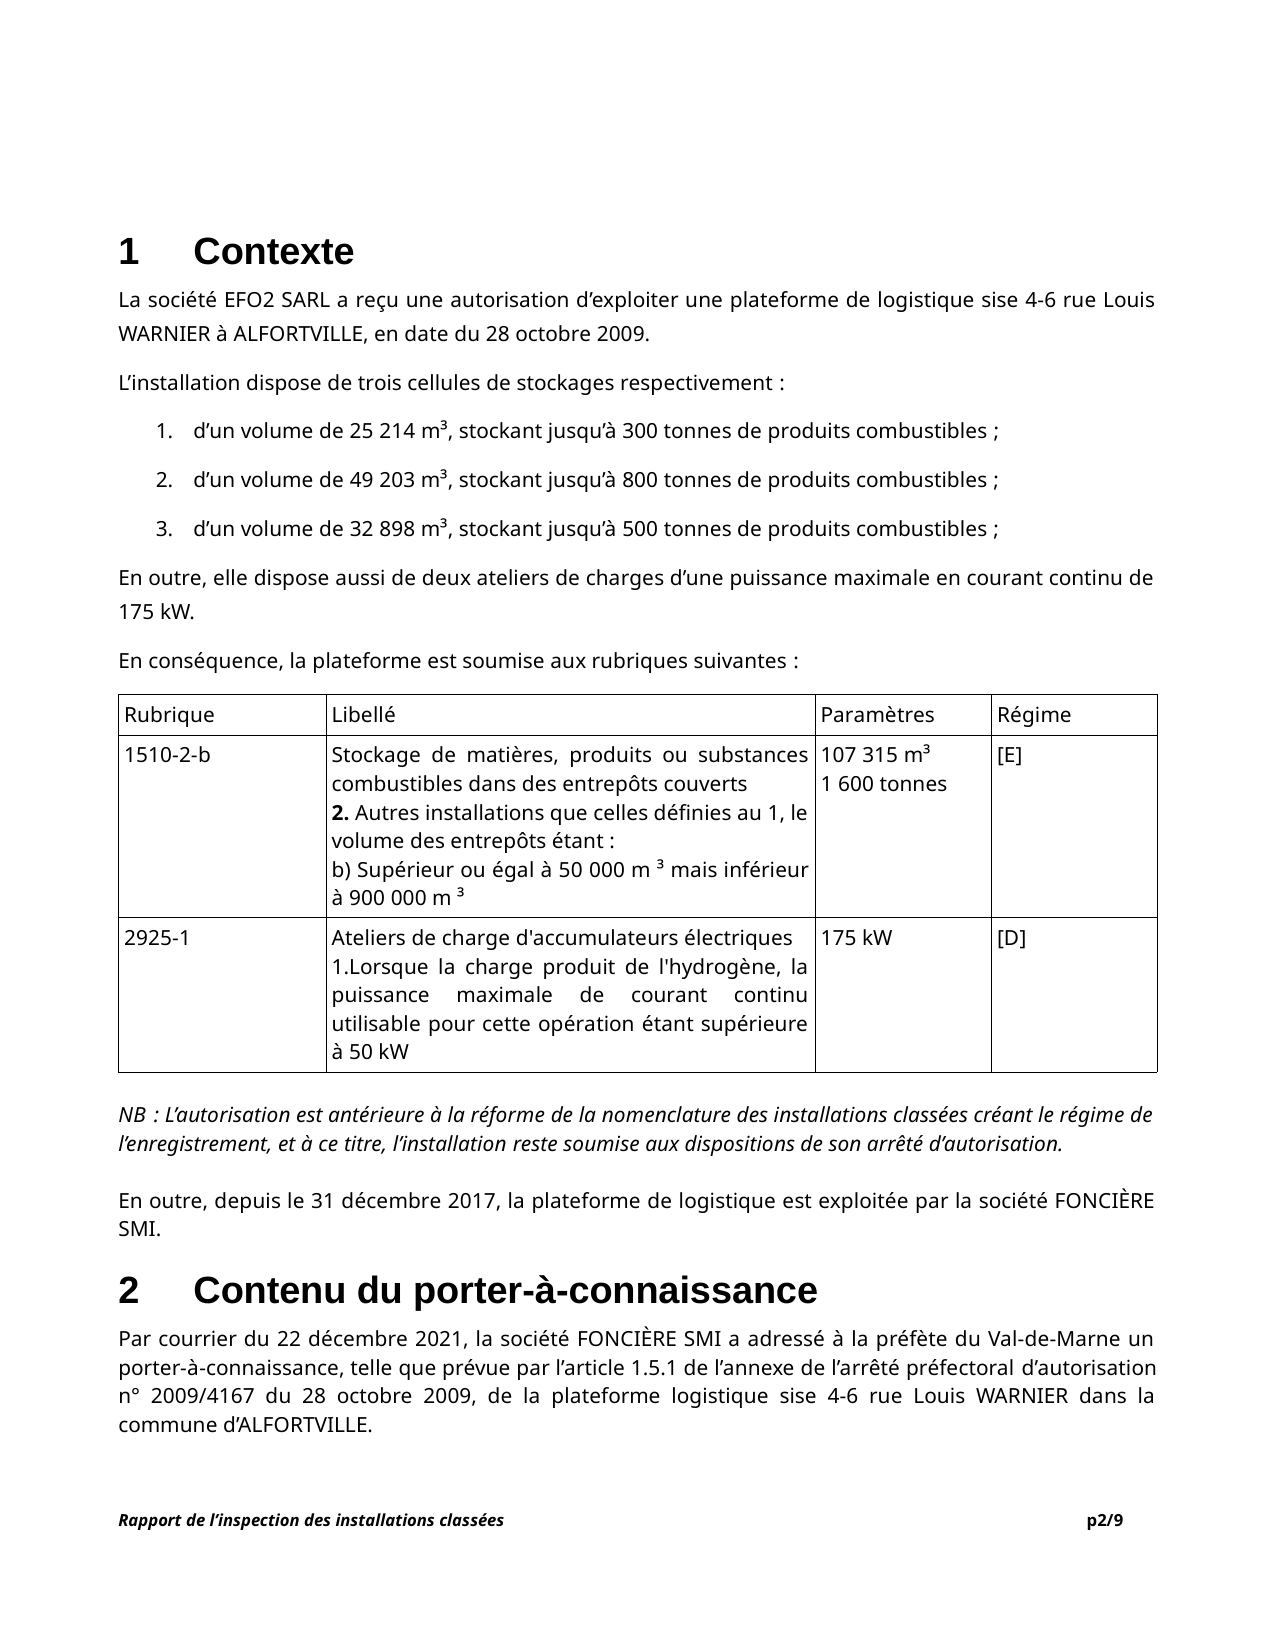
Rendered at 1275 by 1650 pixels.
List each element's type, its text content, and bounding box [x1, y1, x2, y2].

text L’installation dispose de trois cellules de stockages respectivement : [118, 368, 1157, 396]
list d’un volume de 49 203 m³, stockant jusqu’à 800 tonnes de produits combustibles ; [156, 465, 1157, 494]
text En conséquence, la plateforme est soumise aux rubriques suivantes : [118, 646, 1157, 674]
table_cell Ateliers de charge d'accumulateurs électriques 1.Lorsque la charge produit de l'hydrogène, la puissance maximale de courant continu utilisable pour cette opération étant supérieure à 50 kW [327, 918, 815, 1072]
table_header Paramètres [816, 695, 991, 734]
list d’un volume de 32 898 m³, stockant jusqu’à 500 tonnes de produits combustibles ; [156, 514, 1157, 542]
text Par courrier du 22 décembre 2021, la société FONCIÈRE SMI a adressé à la préfète du Val-de-Marne un porter-à-connaissance, telle que prévue par l’article 1.5.1 de l’annexe de l’arrêté préfectoral d’autorisation n° 2009/4167 du 28 octobre 2009, de la plateforme logistique sise 4-6 rue Louis WARNIER dans la commune d’ALFORTVILLE. [118, 1324, 1157, 1438]
table_cell 175 kW [816, 918, 991, 1072]
text NB : L’autorisation est antérieure à la réforme de la nomenclature des installations classées créant le régime de l’enregistrement, et à ce titre, l’installation reste soumise aux dispositions de son arrêté d’autorisation. [118, 1100, 1157, 1157]
subtitle Contenu du porter-à-connaissance [118, 1268, 1157, 1311]
text En outre, depuis le 31 décembre 2017, la plateforme de logistique est exploitée par la société FONCIÈRE SMI. [118, 1186, 1157, 1243]
subtitle Contexte [118, 229, 1157, 272]
table_cell 1510-2-b [119, 736, 326, 917]
table_header Libellé [327, 695, 815, 734]
table_header Régime [992, 695, 1157, 734]
table_cell [E] [992, 736, 1157, 917]
text En outre, elle dispose aussi de deux ateliers de charges d’une puissance maximale en courant continu de 175 kW. [118, 563, 1157, 625]
table_cell Stockage de matières, produits ou substances combustibles dans des entrepôts couverts 2. Autres installations que celles définies au 1, le volume des entrepôts étant : b) Supérieur ou égal à 50 000 m ³ mais inférieur à 900 000 m ³ [327, 736, 815, 917]
table_cell 2925-1 [119, 918, 326, 1072]
text La société EFO2 SARL a reçu une autorisation d’exploiter une plateforme de logistique sise 4-6 rue Louis WARNIER à ALFORTVILLE, en date du 28 octobre 2009. [118, 285, 1157, 347]
table_cell [D] [992, 918, 1157, 1072]
table_header Rubrique [119, 695, 326, 734]
table_cell 107 315 m³ 1 600 tonnes [816, 736, 991, 917]
list d’un volume de 25 214 m³, stockant jusqu’à 300 tonnes de produits combustibles ; [156, 416, 1157, 445]
